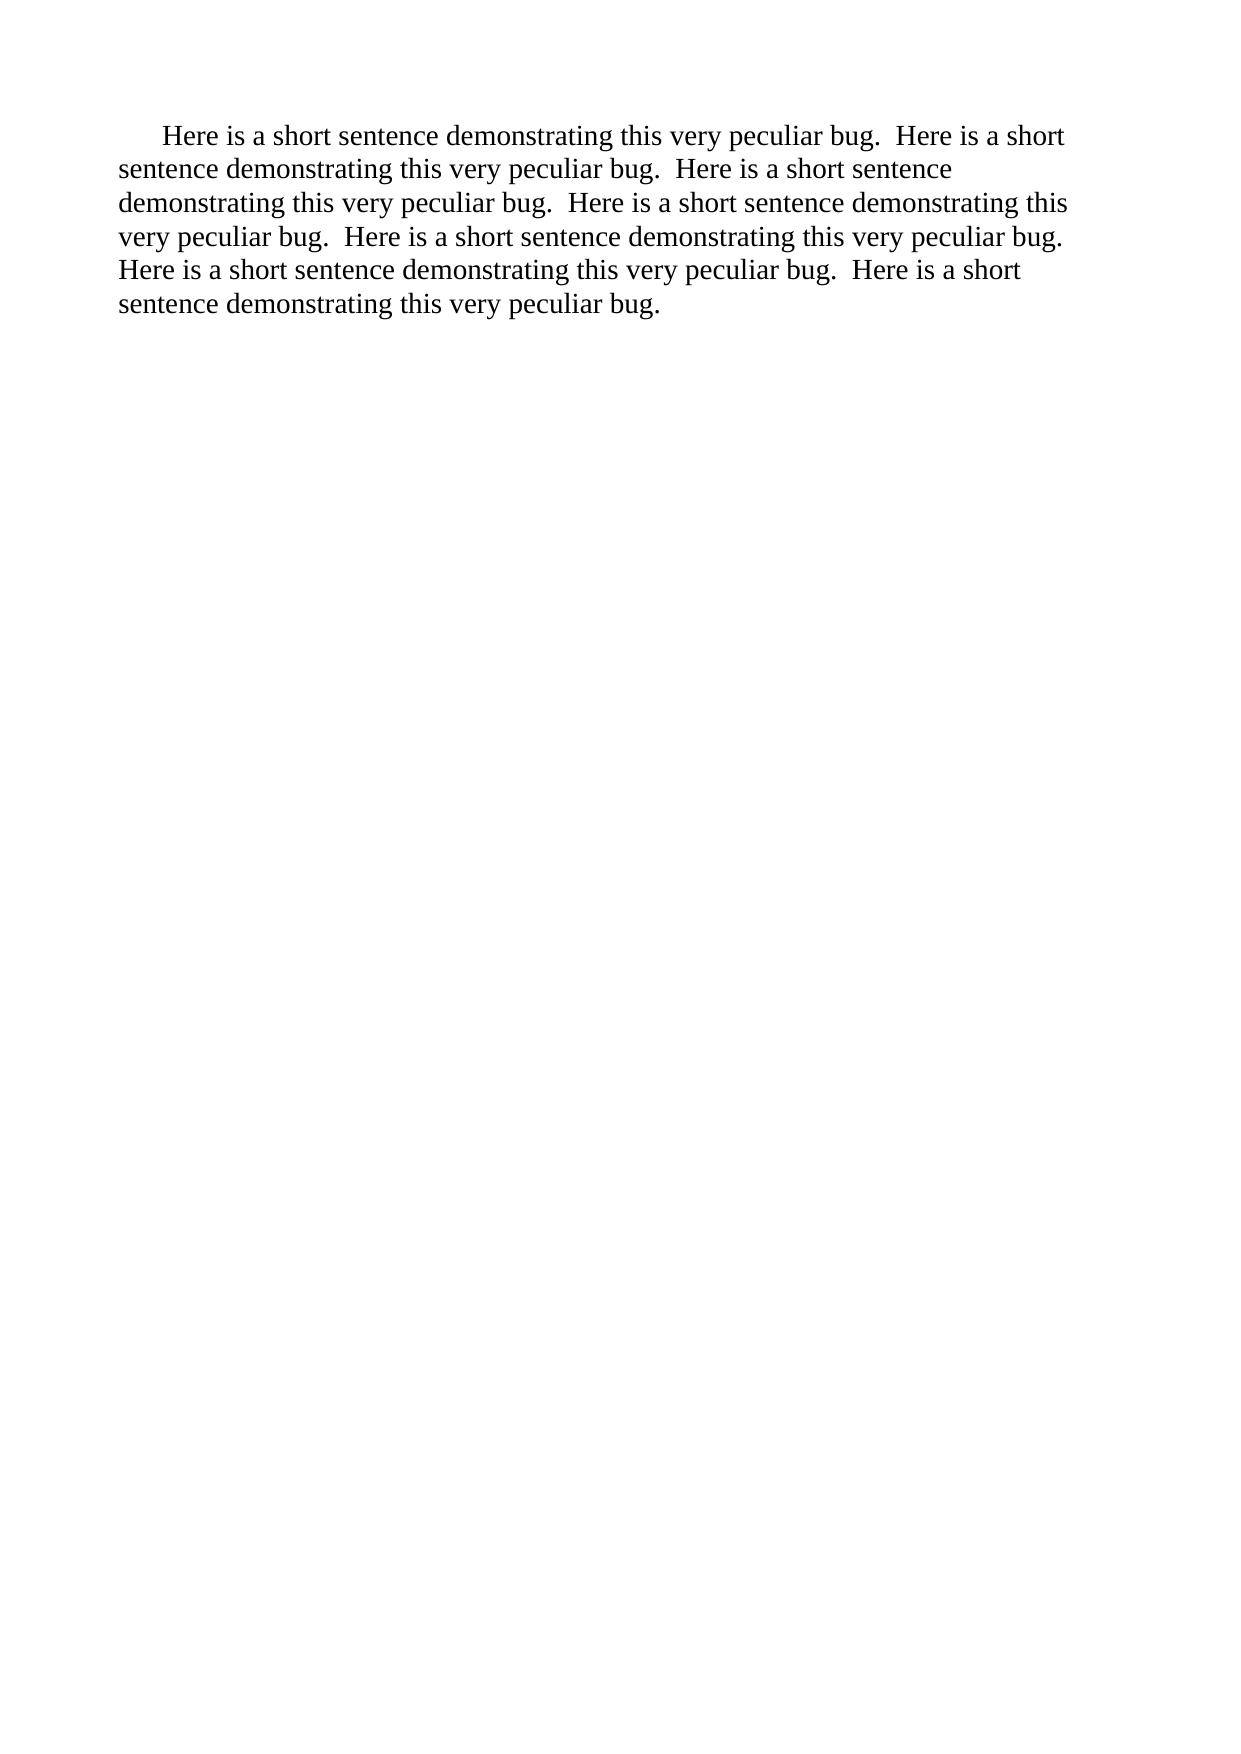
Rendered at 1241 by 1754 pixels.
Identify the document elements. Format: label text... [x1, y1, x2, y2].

text Here is a short sentence demonstrating this very peculiar bug. Here is a short sentence demonstrating this very peculiar bug. Here is a short sentence demonstrating this very peculiar bug. Here is a short sentence demonstrating this very peculiar bug. Here is a short sentence demonstrating this very peculiar bug. Here is a short sentence demonstrating this very peculiar bug. Here is a short sentence demonstrating this very peculiar bug. [118, 118, 1122, 319]
